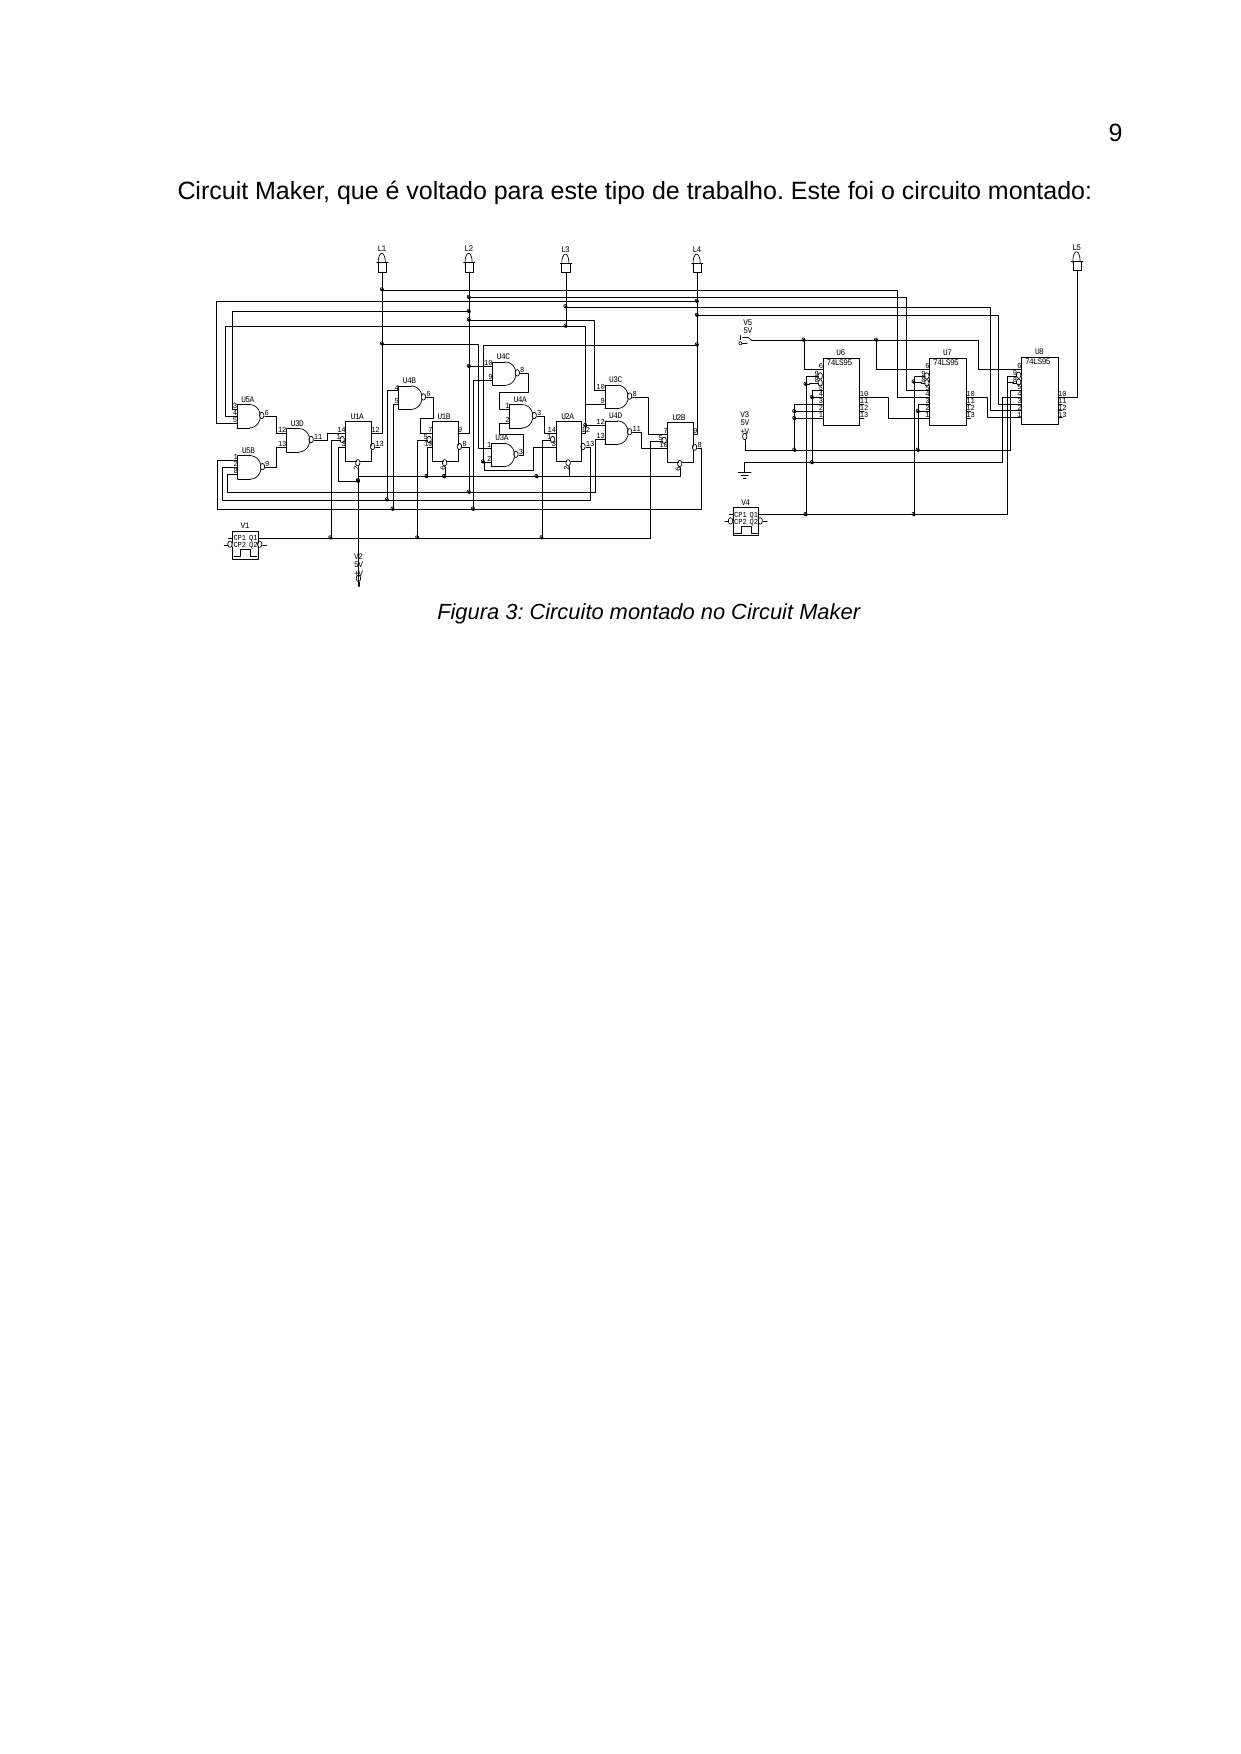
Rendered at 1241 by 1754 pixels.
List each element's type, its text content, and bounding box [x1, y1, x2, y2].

text Figura 3: Circuito montado no Circuit Maker [196, 232, 1103, 624]
text Circuit Maker, que é voltado para este tipo de trabalho. Este foi o circuito montado: [177, 176, 1122, 205]
